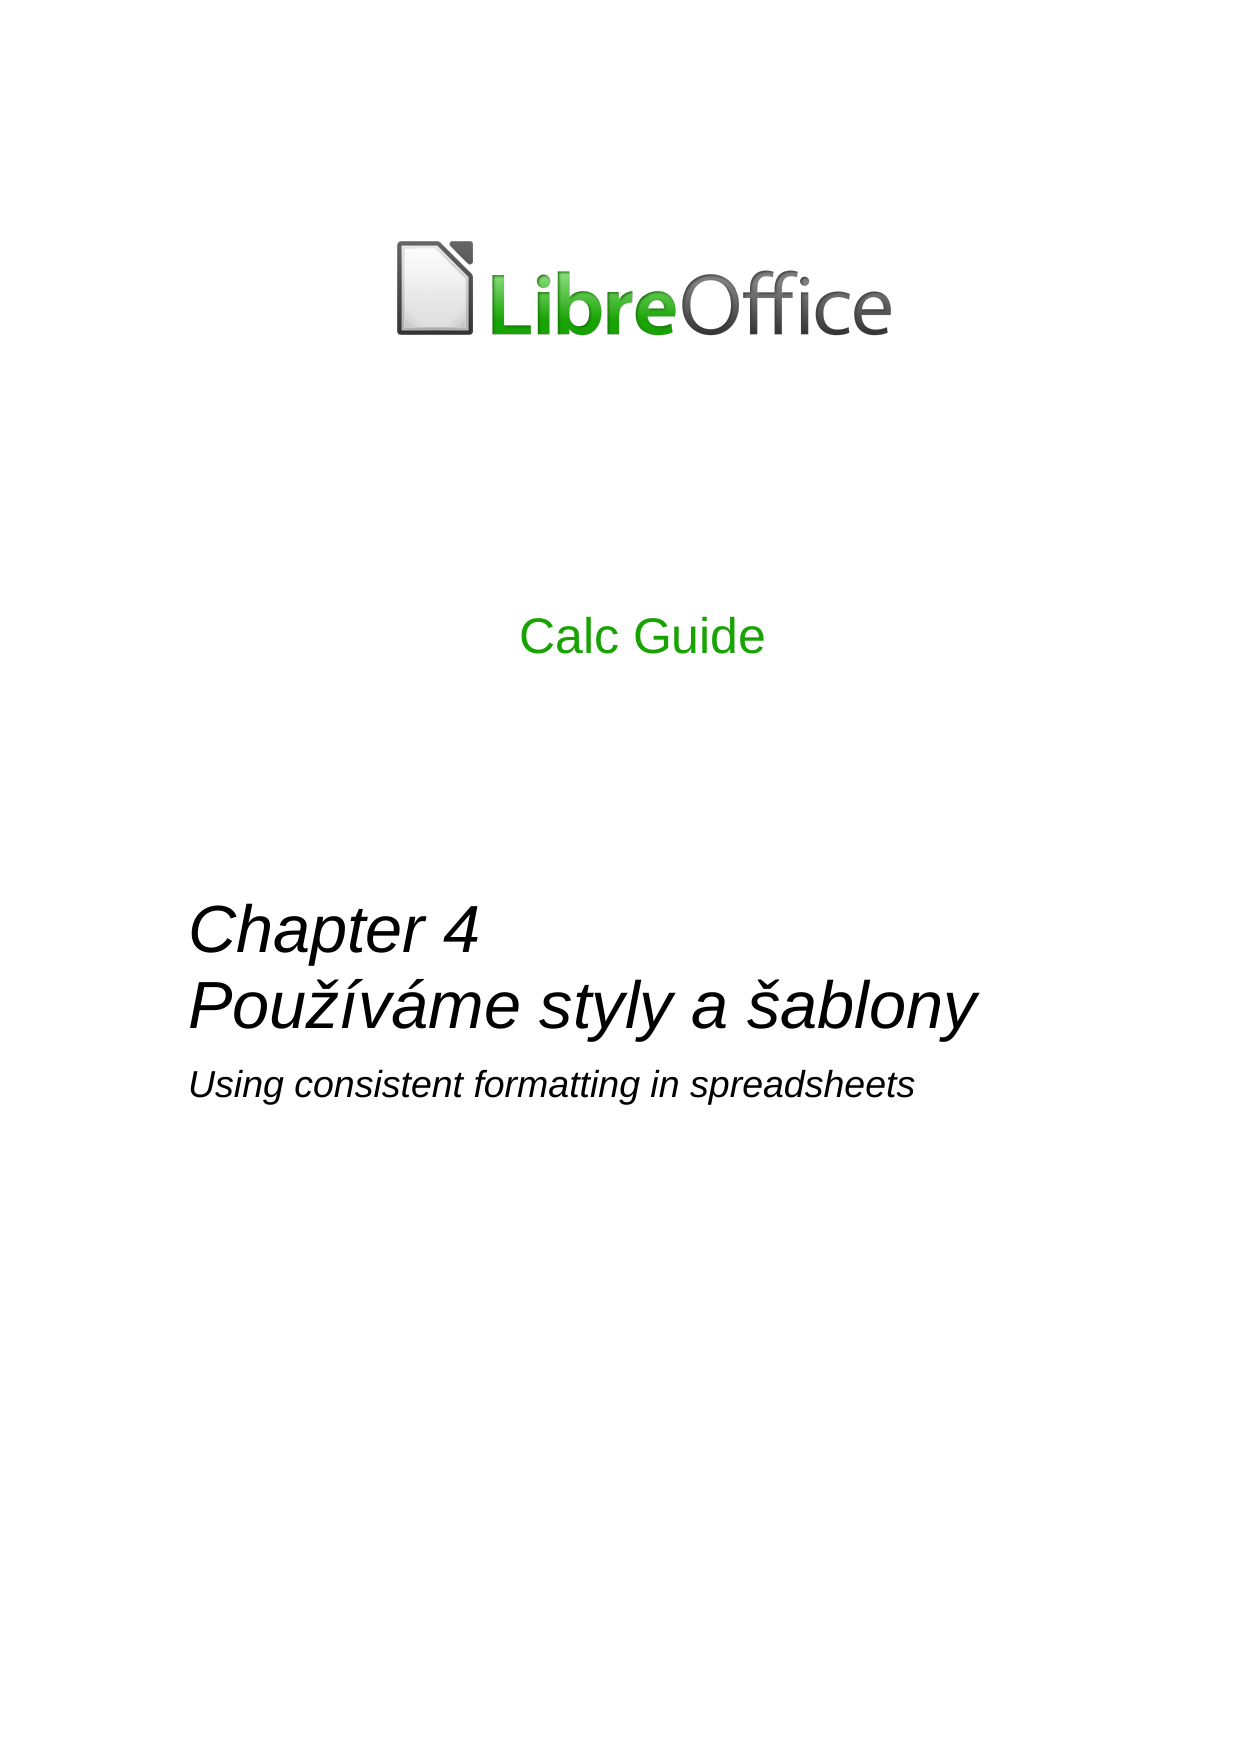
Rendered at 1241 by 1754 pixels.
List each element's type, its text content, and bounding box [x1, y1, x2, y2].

title Chapter 4 Používáme styly a šablony [188, 889, 1098, 1043]
text Calc Guide [188, 607, 1098, 664]
subtitle Using consistent formatting in spreadsheets [188, 1062, 1098, 1105]
